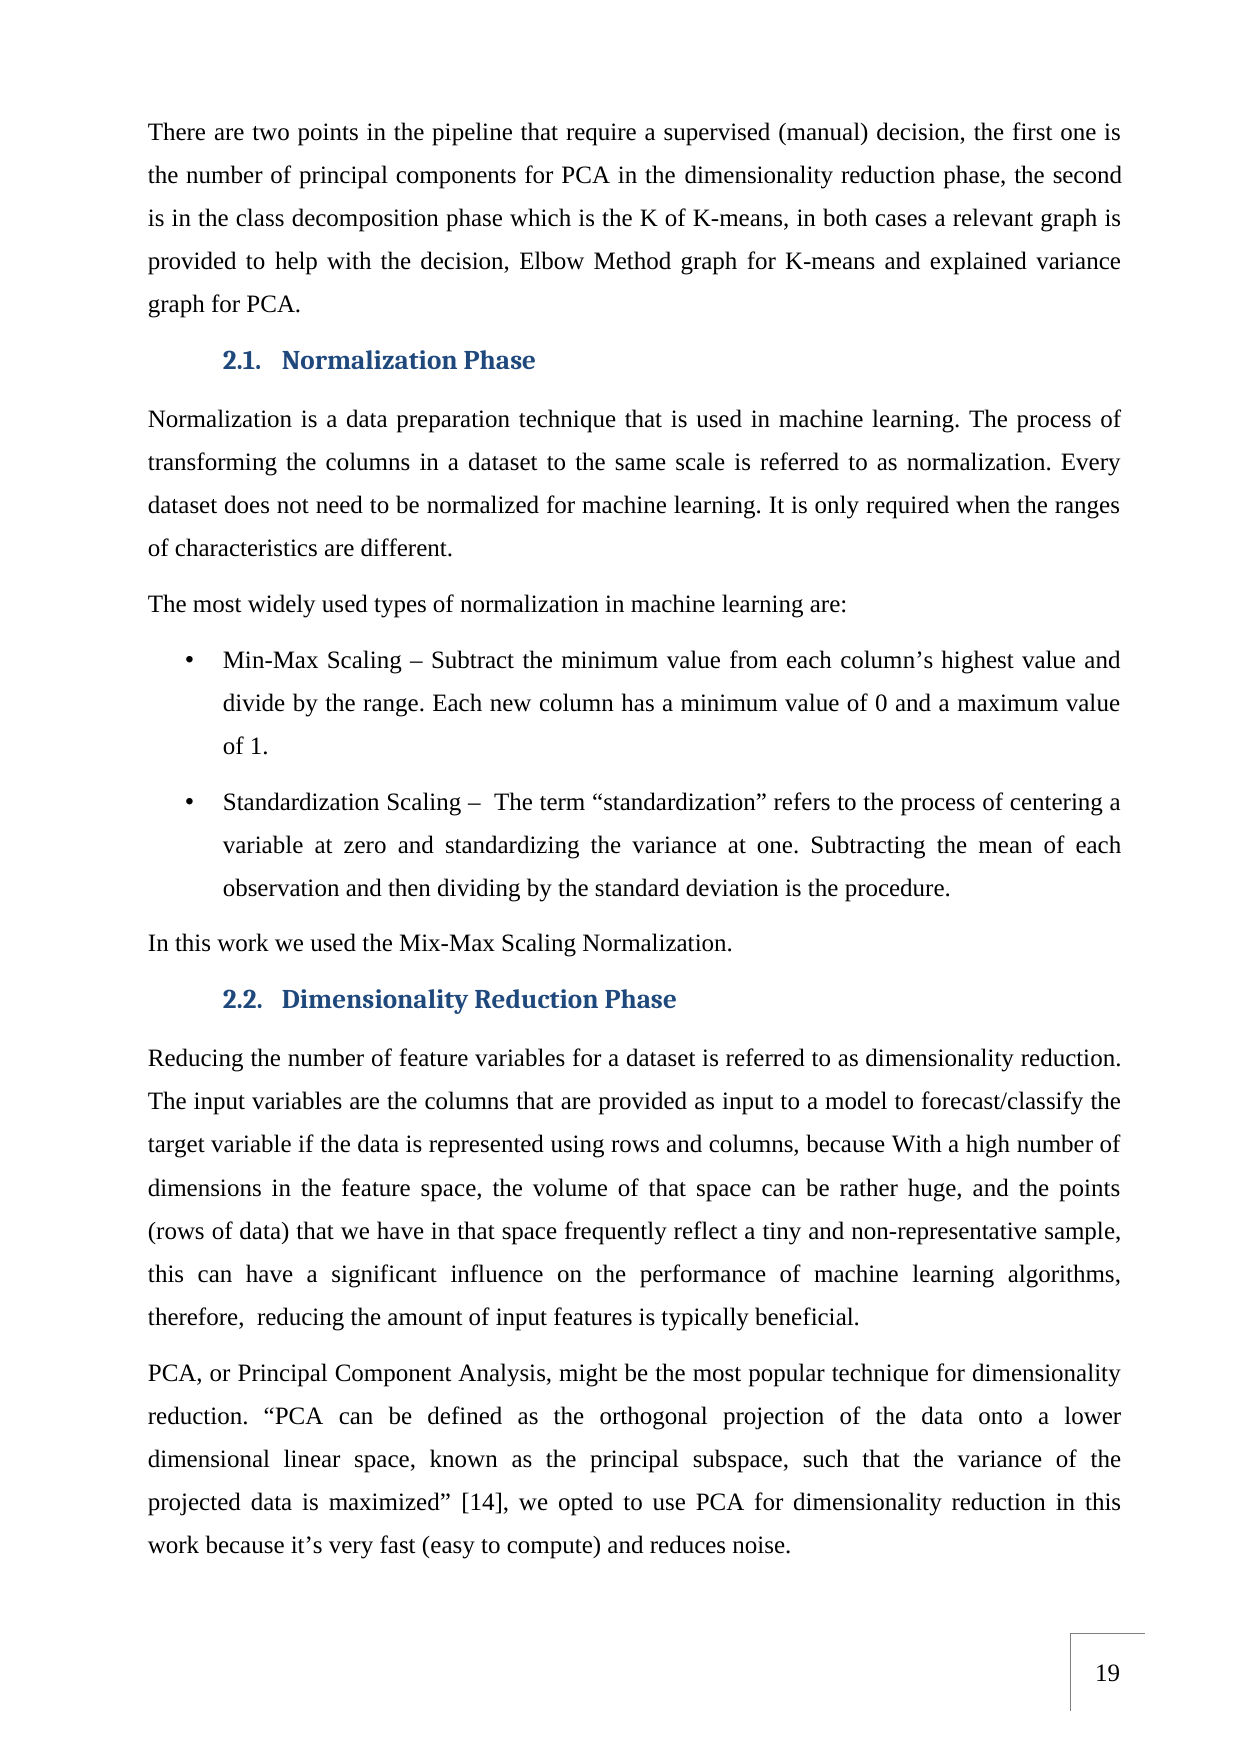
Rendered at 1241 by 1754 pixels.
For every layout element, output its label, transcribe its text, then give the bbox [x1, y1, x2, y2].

list Standardization Scaling – The term “standardization” refers to the process of centering a variable at zero and standardizing the variance at one. Subtracting the mean of each observation and then dividing by the standard deviation is the procedure. [185, 787, 1122, 902]
text Normalization is a data preparation technique that is used in machine learning. The process of transforming the columns in a dataset to the same scale is referred to as normalization. Every dataset does not need to be normalized for machine learning. It is only required when the ranges of characteristics are different. [148, 404, 1122, 562]
text Reducing the number of feature variables for a dataset is referred to as dimensionality reduction. The input variables are the columns that are provided as input to a model to forecast/classify the target variable if the data is represented using rows and columns, because With a high number of dimensions in the feature space, the volume of that space can be rather huge, and the points (rows of data) that we have in that space frequently reflect a tiny and non-representative sample, this can have a significant influence on the performance of machine learning algorithms, therefore, reducing the amount of input features is typically beneficial. [148, 1043, 1122, 1331]
text There are two points in the pipeline that require a supervised (manual) decision, the first one is the number of principal components for PCA in the dimensionality reduction phase, the second is in the class decomposition phase which is the K of K-means, in both cases a relevant graph is provided to help with the decision, Elbow Method graph for K-means and explained variance graph for PCA. [148, 117, 1122, 318]
subtitle Normalization Phase [223, 345, 1122, 376]
subtitle Dimensionality Reduction Phase [223, 984, 1122, 1015]
text In this work we used the Mix-Max Scaling Normalization. [148, 928, 1122, 957]
list Min-Max Scaling – Subtract the minimum value from each column’s highest value and divide by the range. Each new column has a minimum value of 0 and a maximum value of 1. [185, 645, 1122, 760]
text The most widely used types of normalization in machine learning are: [148, 589, 1122, 618]
text PCA, or Principal Component Analysis, might be the most popular technique for dimensionality reduction. “PCA can be defined as the orthogonal projection of the data onto a lower dimensional linear space, known as the principal subspace, such that the variance of the projected data is maximized” [14], we opted to use PCA for dimensionality reduction in this work because it’s very fast (easy to compute) and reduces noise. [148, 1358, 1122, 1559]
